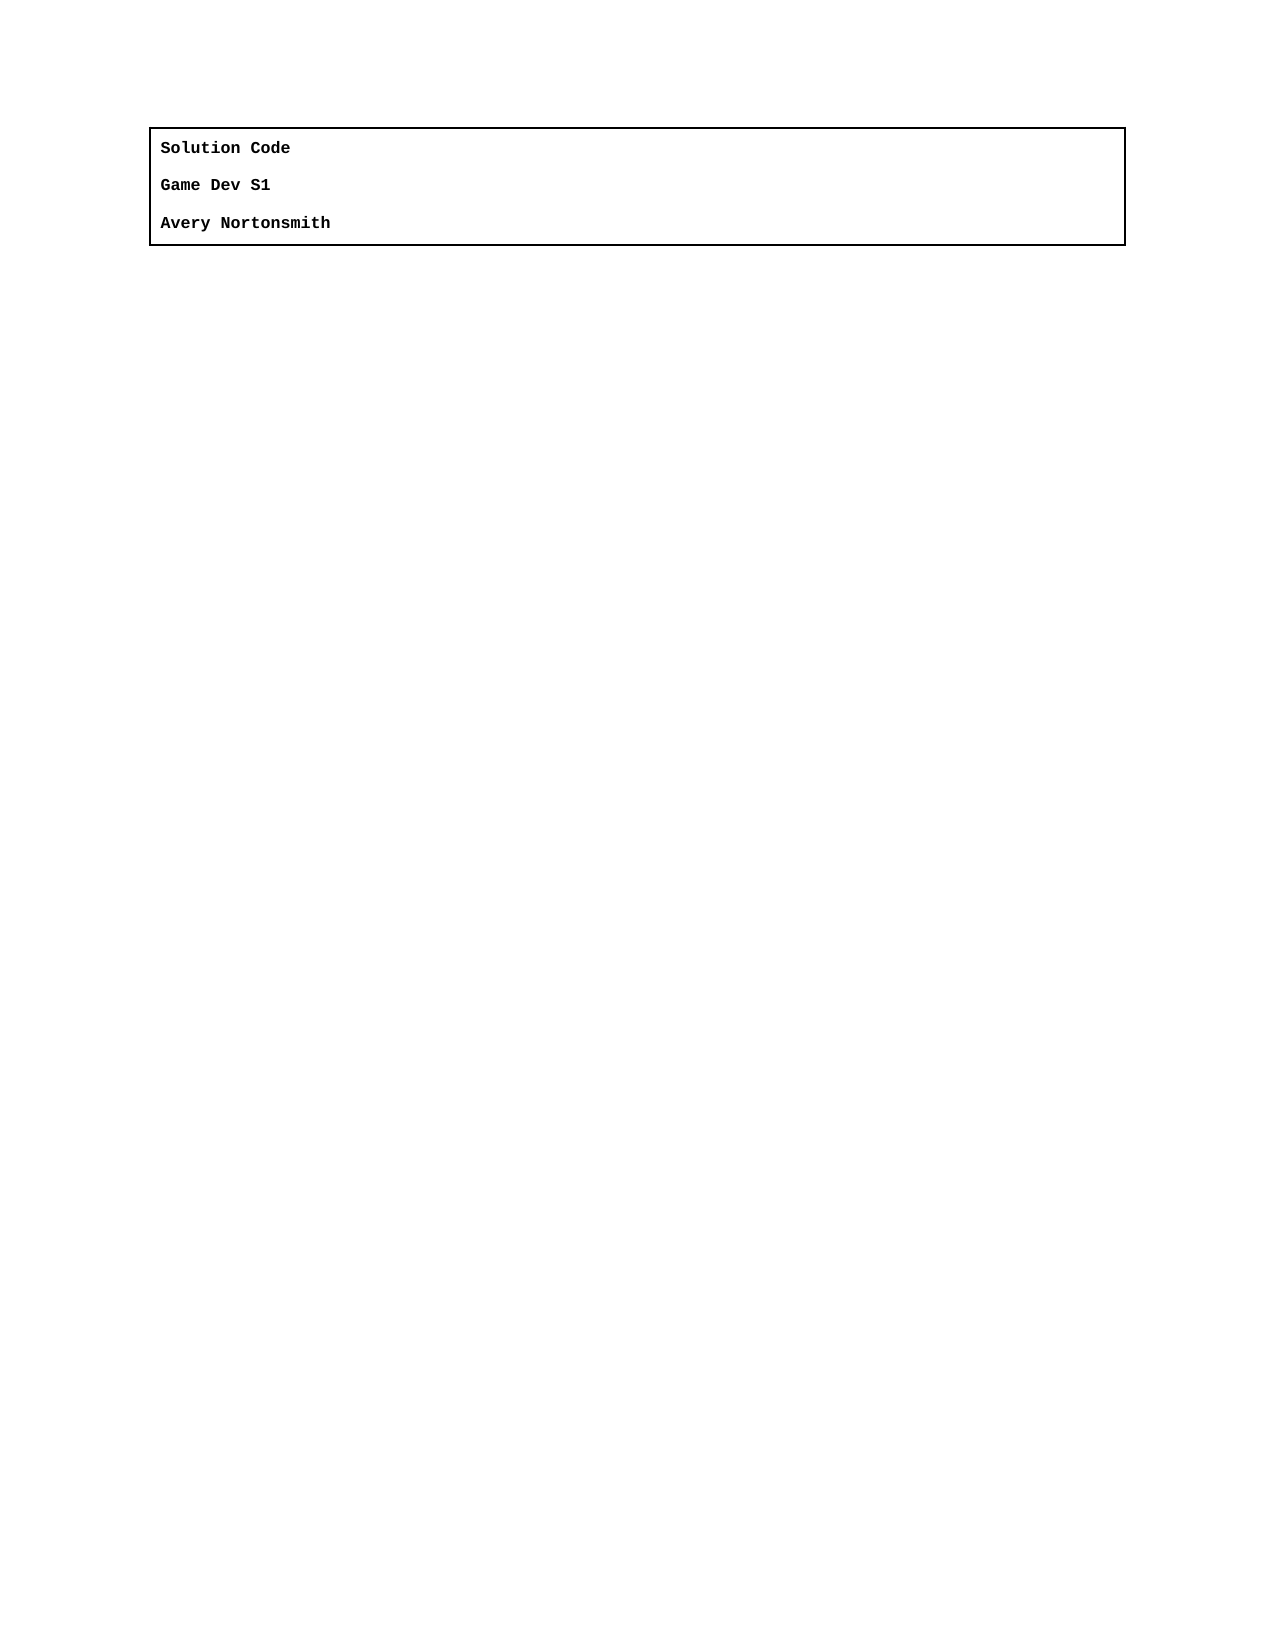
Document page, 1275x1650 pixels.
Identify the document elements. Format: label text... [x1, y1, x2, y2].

table_header Solution Code Game Dev S1 Avery Nortonsmith [151, 129, 1124, 244]
